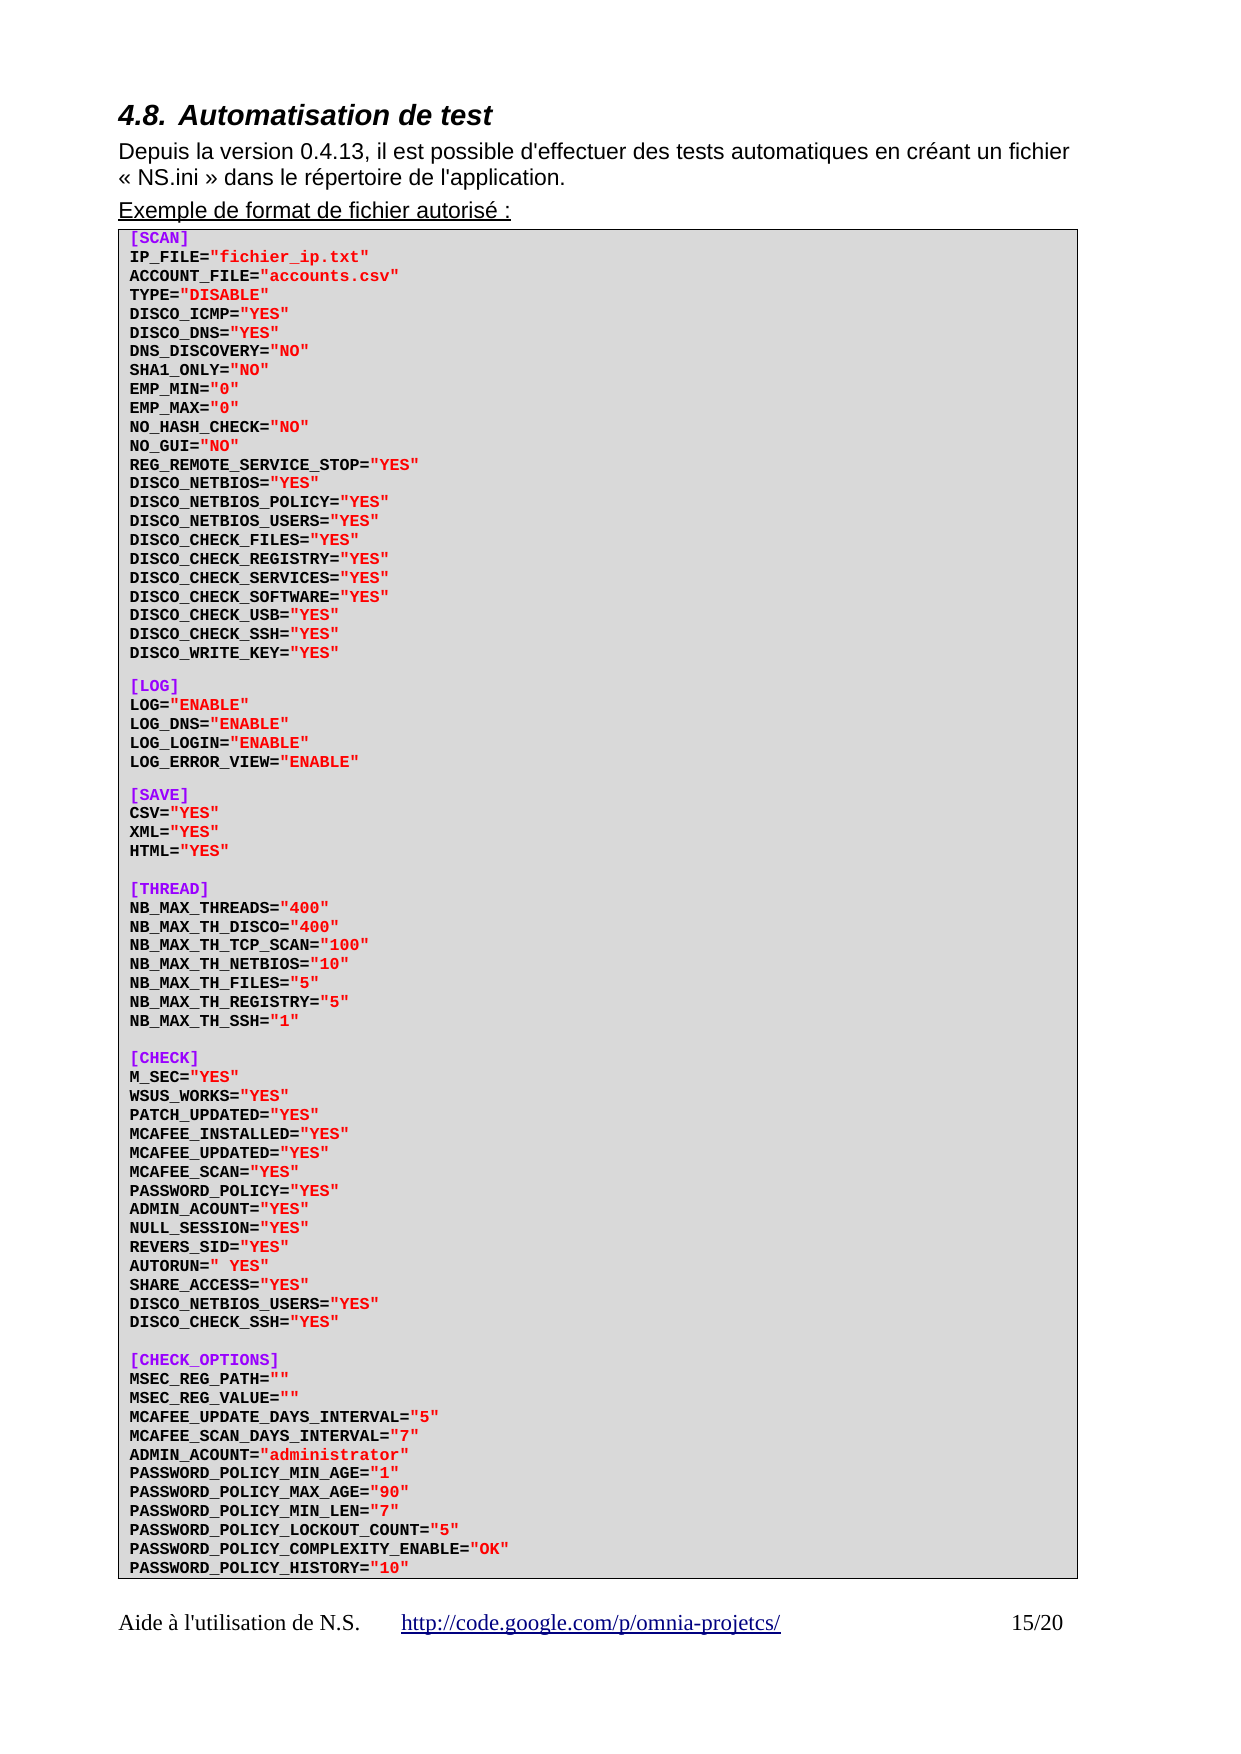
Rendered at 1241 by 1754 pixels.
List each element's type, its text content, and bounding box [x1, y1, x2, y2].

text Exemple de format de fichier autorisé : [118, 197, 1122, 223]
subtitle Automatisation de test [118, 98, 1122, 132]
text Depuis la version 0.4.13, il est possible d'effectuer des tests automatiques en créant un fichier « NS.ini » dans le répertoire de l'application. [118, 138, 1122, 191]
table_header [SCAN] IP_FILE="fichier_ip.txt" ACCOUNT_FILE="accounts.csv" TYPE="DISABLE" DISCO_ICMP="YES" DISCO_DNS="YES" DNS_DISCOVERY="NO" SHA1_ONLY="NO" EMP_MIN="0" EMP_MAX="0" NO_HASH_CHECK="NO" NO_GUI="NO" REG_REMOTE_SERVICE_STOP="YES" DISCO_NETBIOS="YES" DISCO_NETBIOS_POLICY="YES" DISCO_NETBIOS_USERS="YES" DISCO_CHECK_FILES="YES" DISCO_CHECK_REGISTRY="YES" DISCO_CHECK_SERVICES="YES" DISCO_CHECK_SOFTWARE="YES" DISCO_CHECK_USB="YES" DISCO_CHECK_SSH="YES" DISCO_WRITE_KEY="YES" [LOG] LOG="ENABLE" LOG_DNS="ENABLE" LOG_LOGIN="ENABLE" LOG_ERROR_VIEW="ENABLE" [SAVE] CSV="YES" XML="YES" HTML="YES" [THREAD] NB_MAX_THREADS="400" NB_MAX_TH_DISCO="400" NB_MAX_TH_TCP_SCAN="100" NB_MAX_TH_NETBIOS="10" NB_MAX_TH_FILES="5" NB_MAX_TH_REGISTRY="5" NB_MAX_TH_SSH="1" [CHECK] M_SEC="YES" WSUS_WORKS="YES" PATCH_UPDATED="YES" MCAFEE_INSTALLED="YES" MCAFEE_UPDATED="YES" MCAFEE_SCAN="YES" PASSWORD_POLICY="YES" ADMIN_ACOUNT="YES" NULL_SESSION="YES" REVERS_SID="YES" AUTORUN=" YES" SHARE_ACCESS="YES" DISCO_NETBIOS_USERS="YES" DISCO_CHECK_SSH="YES" [CHECK_OPTIONS] MSEC_REG_PATH="" MSEC_REG_VALUE="" MCAFEE_UPDATE_DAYS_INTERVAL="5" MCAFEE_SCAN_DAYS_INTERVAL="7" ADMIN_ACOUNT="administrator" PASSWORD_POLICY_MIN_AGE="1" PASSWORD_POLICY_MAX_AGE="90" PASSWORD_POLICY_MIN_LEN="7" PASSWORD_POLICY_LOCKOUT_COUNT="5" PASSWORD_POLICY_COMPLEXITY_ENABLE="OK" PASSWORD_POLICY_HISTORY="10" [119, 230, 1077, 1578]
